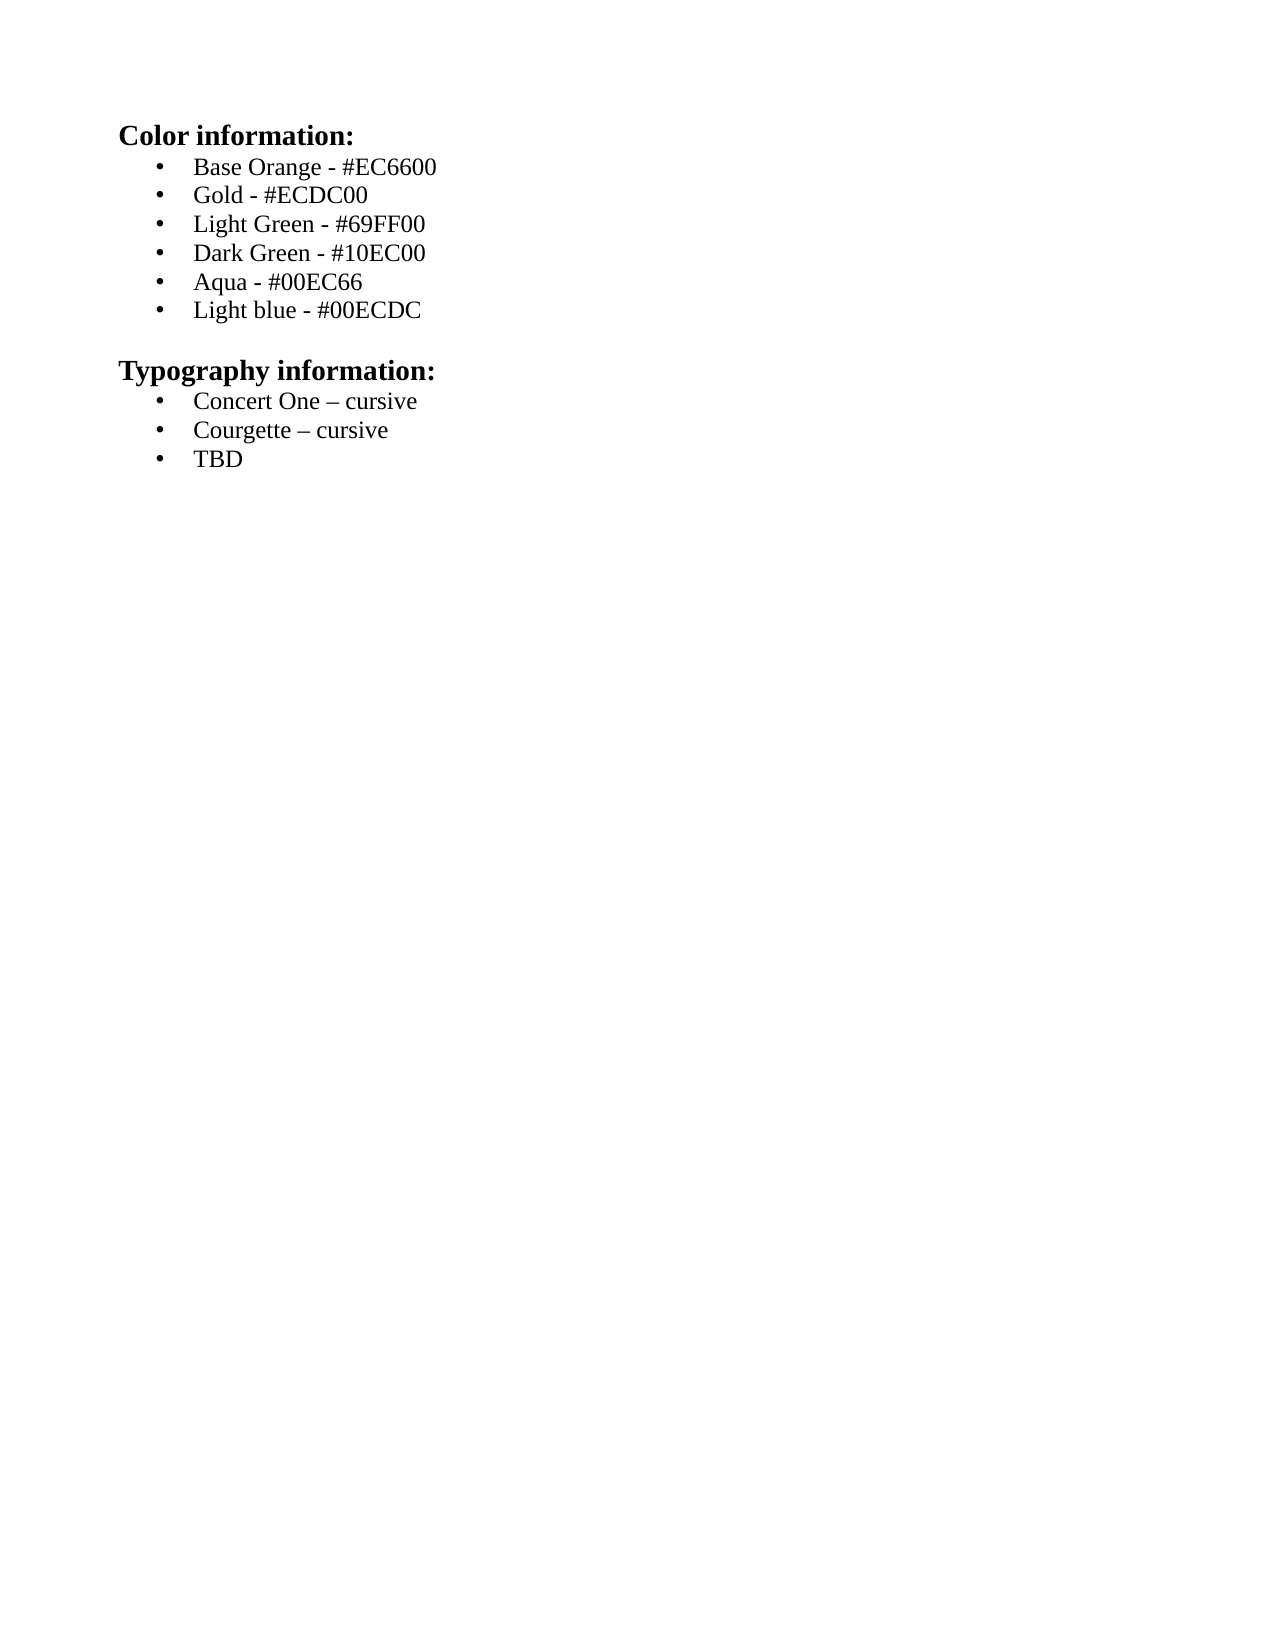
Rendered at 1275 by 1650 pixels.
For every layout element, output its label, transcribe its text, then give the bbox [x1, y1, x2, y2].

list Aqua - #00EC66 [156, 267, 1157, 295]
list Dark Green - #10EC00 [156, 238, 1157, 267]
list Gold - #ECDC00 [156, 180, 1157, 209]
text Typography information: [118, 353, 1157, 386]
list Light Green - #69FF00 [156, 209, 1157, 238]
text Color information: [118, 118, 1157, 152]
list TBD [156, 444, 1157, 473]
list Concert One – cursive [156, 386, 1157, 415]
list Light blue - #00ECDC [156, 295, 1157, 324]
list Base Orange - #EC6600 [156, 152, 1157, 180]
list Courgette – cursive [156, 415, 1157, 444]
